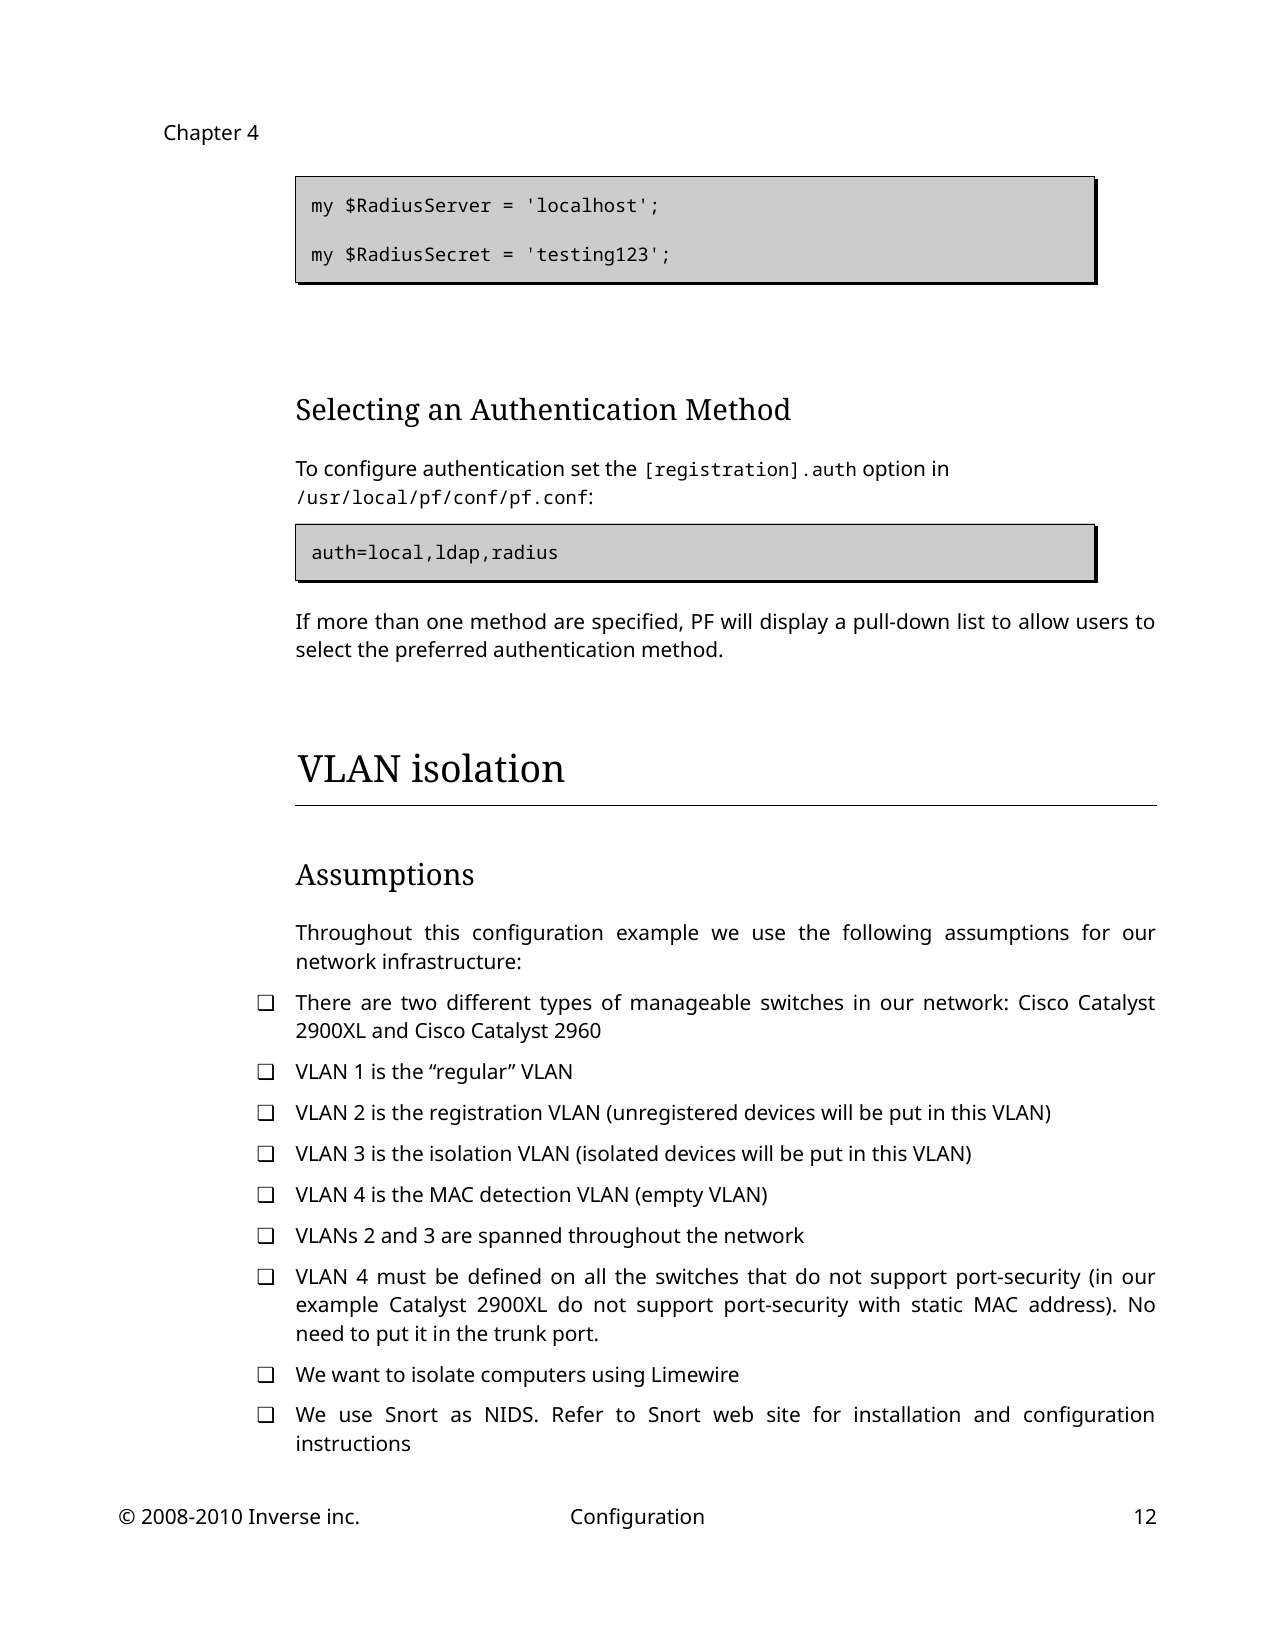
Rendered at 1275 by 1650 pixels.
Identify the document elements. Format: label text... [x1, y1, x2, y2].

subtitle Selecting an Authentication Method [295, 350, 1157, 429]
text my $RadiusSecret = 'testing123'; [296, 225, 1094, 282]
text my $RadiusServer = 'localhost'; [296, 177, 1094, 217]
text auth=local,ldap,radius [296, 525, 1094, 580]
list ❏ VLAN 3 is the isolation VLAN (isolated devices will be put in this VLAN) [256, 1139, 1157, 1167]
list ❏ VLAN 4 is the MAC detection VLAN (empty VLAN) [256, 1180, 1157, 1208]
subtitle VLAN isolation [295, 742, 1157, 805]
list ❏ There are two different types of manageable switches in our network: Cisco Catalyst 2900XL and Cisco Catalyst 2960 [256, 988, 1157, 1045]
text If more than one method are specified, PF will display a pull-down list to allow users to select the preferred authentication method. [295, 607, 1157, 664]
list ❏ VLAN 4 must be defined on all the switches that do not support port-security (in our example Catalyst 2900XL do not support port-security with static MAC address). No need to put it in the trunk port. [256, 1262, 1157, 1347]
list ❏ VLAN 1 is the “regular” VLAN [256, 1057, 1157, 1086]
list ❏ We use Snort as NIDS. Refer to Snort web site for installation and configuration instructions [256, 1401, 1157, 1457]
list ❏ VLANs 2 and 3 are spanned throughout the network [256, 1221, 1157, 1249]
text Throughout this configuration example we use the following assumptions for our network infrastructure: [295, 918, 1157, 975]
list ❏ We want to isolate computers using Limewire [256, 1360, 1157, 1388]
subtitle Assumptions [295, 854, 1157, 894]
text To configure authentication set the [registration].auth option in /usr/local/pf/conf/pf.conf: [295, 454, 1157, 511]
list ❏ VLAN 2 is the registration VLAN (unregistered devices will be put in this VLAN) [256, 1098, 1157, 1127]
